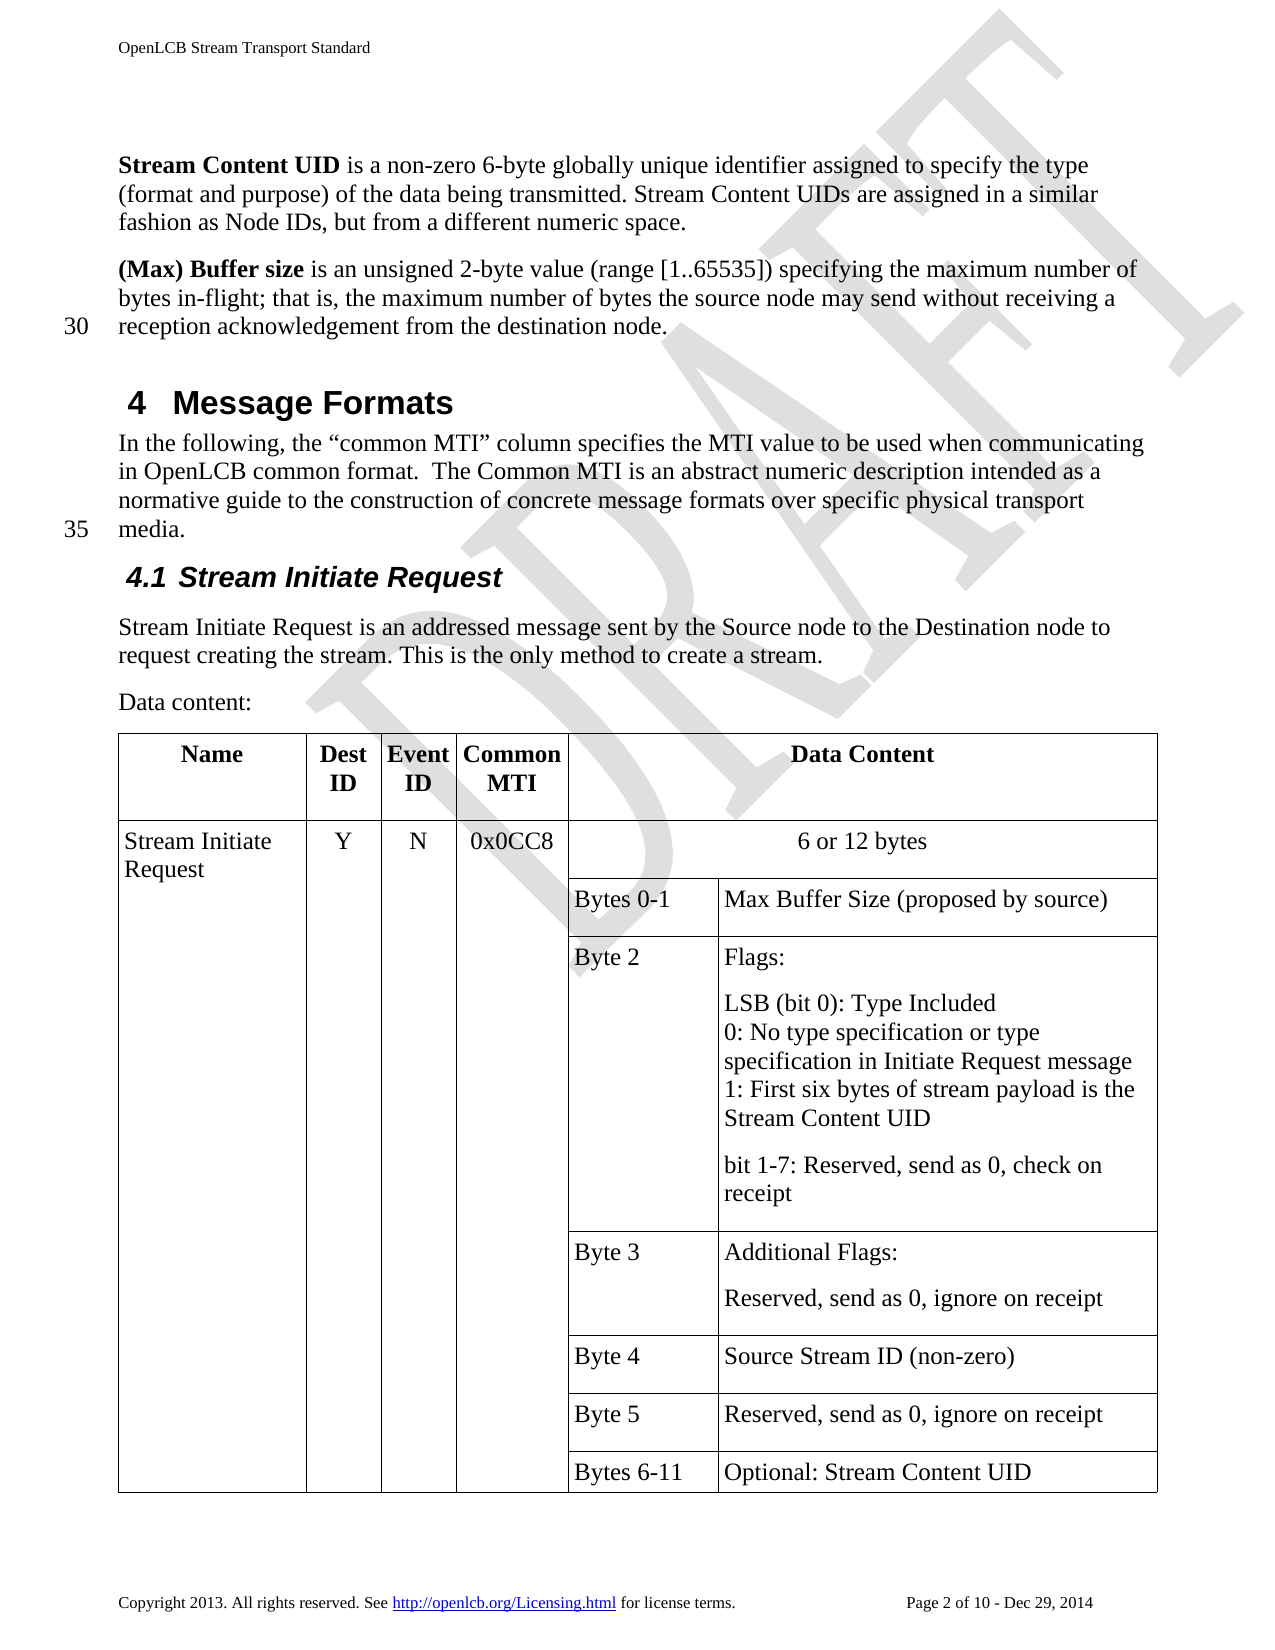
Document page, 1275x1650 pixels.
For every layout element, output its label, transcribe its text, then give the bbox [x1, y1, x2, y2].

subtitle [831, 560, 1157, 594]
table_cell 0x0CC8 [457, 821, 568, 1492]
table_header Name [119, 734, 306, 820]
table_cell Optional: Stream Content UID [719, 1452, 1157, 1492]
table_cell Source Stream ID (non-zero) [719, 1336, 1157, 1393]
subtitle Stream Initiate Request [118, 560, 541, 594]
table_cell Byte 4 [569, 1336, 718, 1393]
text Stream Content UID is a non-zero 6-byte globally unique identifier assigned to specify the type (format and purpose) of the data being transmitted. Stream Content UIDs are assigned in a similar fashion as Node IDs, but from a different numeric space. [1038, 150, 1157, 236]
text [842, 687, 1157, 716]
table_cell 6 or 12 bytes [668, 821, 1157, 878]
table_header Data Content [725, 734, 1157, 820]
table_cell Byte 5 [569, 1394, 718, 1451]
table_cell Y [307, 821, 381, 1492]
text [571, 687, 663, 716]
text Stream Initiate Request is an addressed message sent by the Source node to the Destination node to request creating the stream. This is the only method to create a stream. [454, 612, 616, 669]
table_cell Reserved, send as 0, ignore on receipt [719, 1394, 1157, 1451]
text In the following, the “common MTI” column specifies the MTI value to be used when communicating in OpenLCB common format. The Common MTI is an abstract numeric description intended as a normative guide to the construction of concrete message formats over specific physical transport media. [824, 492, 948, 543]
text Stream Initiate Request is an addressed message sent by the Source node to the Destination node to request creating the stream. This is the only method to create a stream. [694, 612, 872, 669]
table_cell Max Buffer Size (proposed by source) [719, 879, 1157, 936]
table_header Dest ID [307, 734, 381, 820]
table_cell [569, 821, 645, 878]
text Stream Initiate Request is an addressed message sent by the Source node to the Destination node to request creating the stream. This is the only method to create a stream. [867, 612, 1157, 669]
table_cell Byte 3 [569, 1232, 718, 1335]
table_cell Byte 2 [569, 937, 718, 1231]
table_cell Bytes 0-1 [623, 879, 718, 936]
table_header [616, 734, 735, 820]
table_header [569, 734, 636, 820]
text Stream Content UID is a non-zero 6-byte globally unique identifier assigned to specify the type (format and purpose) of the data being transmitted. Stream Content UIDs are assigned in a similar fashion as Node IDs, but from a different numeric space. [816, 150, 1081, 236]
text In the following, the “common MTI” column specifies the MTI value to be used when communicating in OpenLCB common format. The Common MTI is an abstract numeric description intended as a normative guide to the construction of concrete message formats over specific physical transport media. [118, 428, 798, 543]
subtitle [685, 560, 833, 594]
table_cell Additional Flags: Reserved, send as 0, ignore on receipt [719, 1232, 1157, 1335]
text Stream Initiate Request is an addressed message sent by the Source node to the Destination node to request creating the stream. This is the only method to create a stream. [118, 612, 412, 669]
text In the following, the “common MTI” column specifies the MTI value to be used when communicating in OpenLCB common format. The Common MTI is an abstract numeric description intended as a normative guide to the construction of concrete message formats over specific physical transport media. [739, 428, 852, 523]
table_cell Flags: LSB (bit 0): Type Included 0: No type specification or type specification in Initiate Request message 1: First six bytes of stream payload is the Stream Content UID bit 1-7: Reserved, send as 0, check on receipt [719, 937, 1157, 1231]
text Data content: [118, 687, 353, 716]
table_cell Bytes 0-1 [569, 879, 638, 919]
table_header Common MTI [457, 734, 568, 820]
table_cell N [382, 821, 456, 1492]
table_header Event ID [414, 734, 456, 776]
text In the following, the “common MTI” column specifies the MTI value to be used when communicating in OpenLCB common format. The Common MTI is an abstract numeric description intended as a normative guide to the construction of concrete message formats over specific physical transport media. [838, 428, 1157, 543]
text [367, 687, 554, 716]
table_header Event ID [382, 745, 456, 820]
table_cell Bytes 6-11 [569, 1452, 718, 1492]
table_cell Stream Initiate Request [119, 821, 306, 1492]
text Stream Content UID is a non-zero 6-byte globally unique identifier assigned to specify the type (format and purpose) of the data being transmitted. Stream Content UIDs are assigned in a similar fashion as Node IDs, but from a different numeric space. [118, 150, 856, 236]
text [678, 687, 829, 716]
subtitle [551, 560, 666, 594]
